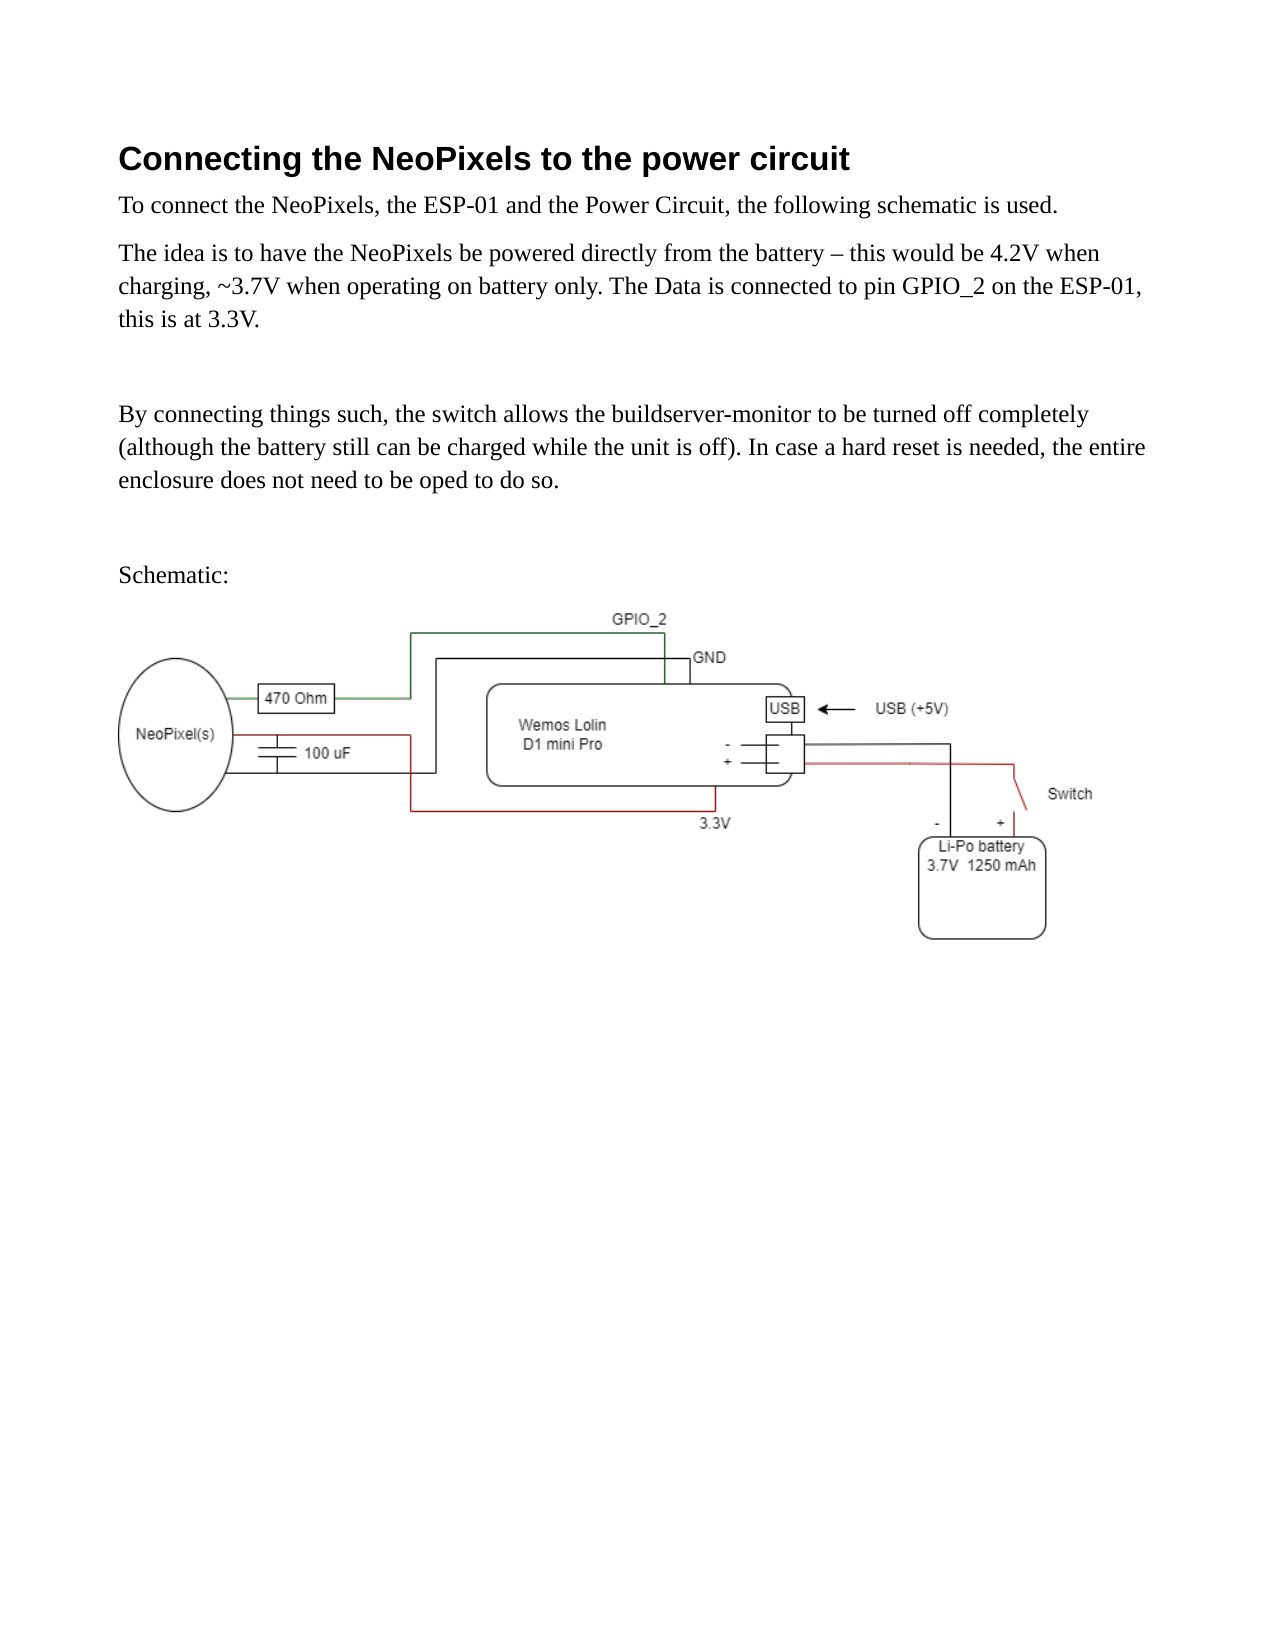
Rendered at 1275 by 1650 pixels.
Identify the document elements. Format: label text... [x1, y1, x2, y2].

text The idea is to have the NeoPixels be powered directly from the battery – this would be 4.2V when charging, ~3.7V when operating on battery only. The Data is connected to pin GPIO_2 on the ESP-01, this is at 3.3V. [118, 238, 1157, 332]
subtitle Connecting the NeoPixels to the power circuit [118, 139, 1157, 178]
text By connecting things such, the switch allows the buildserver-monitor to be turned off completely (although the battery still can be charged while the unit is off). In case a hard reset is needed, the entire enclosure does not need to be oped to do so. [118, 399, 1157, 494]
text Schematic: [118, 560, 1157, 589]
picture [118, 607, 1157, 941]
text To connect the NeoPixels, the ESP-01 and the Power Circuit, the following schematic is used. [118, 190, 1157, 219]
